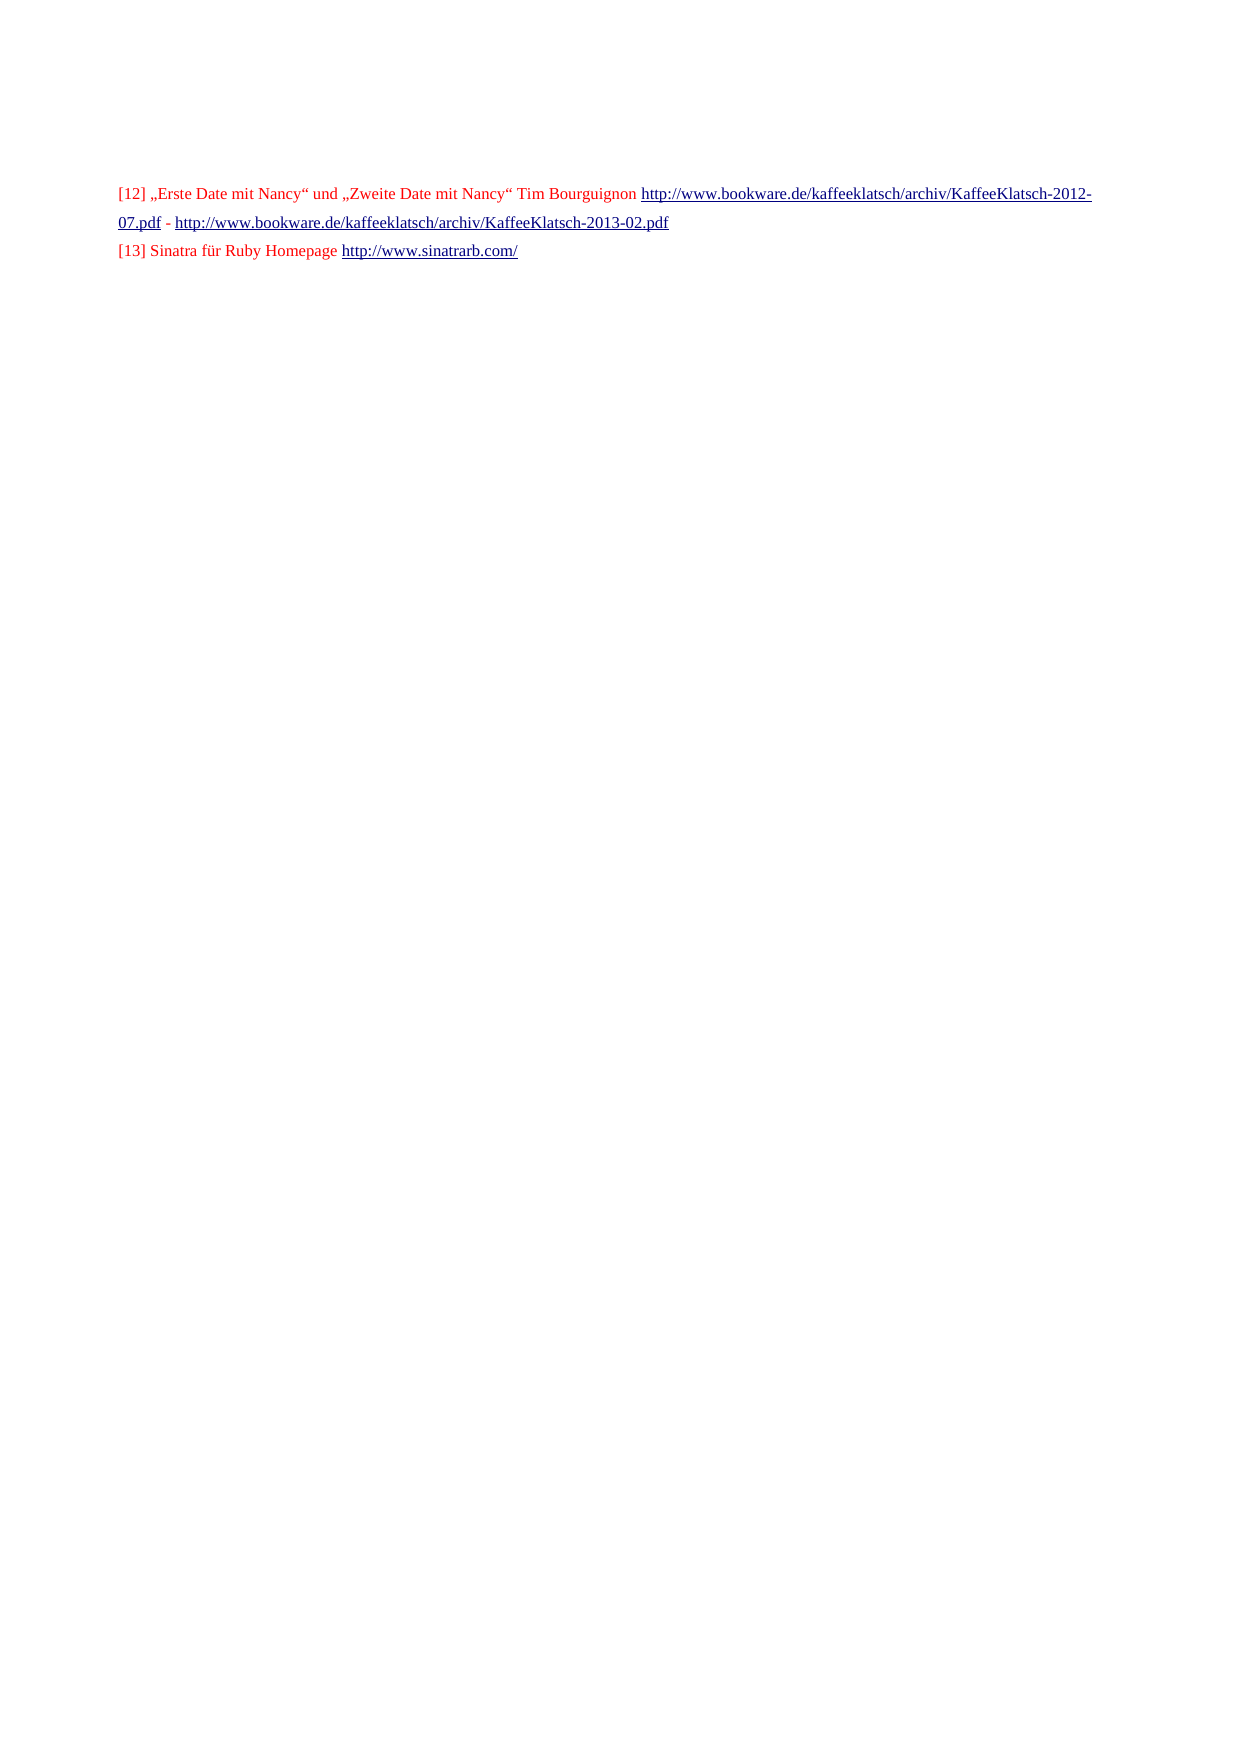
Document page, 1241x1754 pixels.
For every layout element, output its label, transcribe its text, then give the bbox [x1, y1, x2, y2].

text [13] Sinatra für Ruby Homepage http://www.sinatrarb.com/ [118, 234, 1122, 262]
text [12] „Erste Date mit Nancy“ und „Zweite Date mit Nancy“ Tim Bourguignon http://www.bookware.de/kaffeeklatsch/archiv/KaffeeKlatsch-2012-07.pdf - http://www.bookware.de/kaffeeklatsch/archiv/KaffeeKlatsch-2013-02.pdf [118, 177, 1122, 234]
